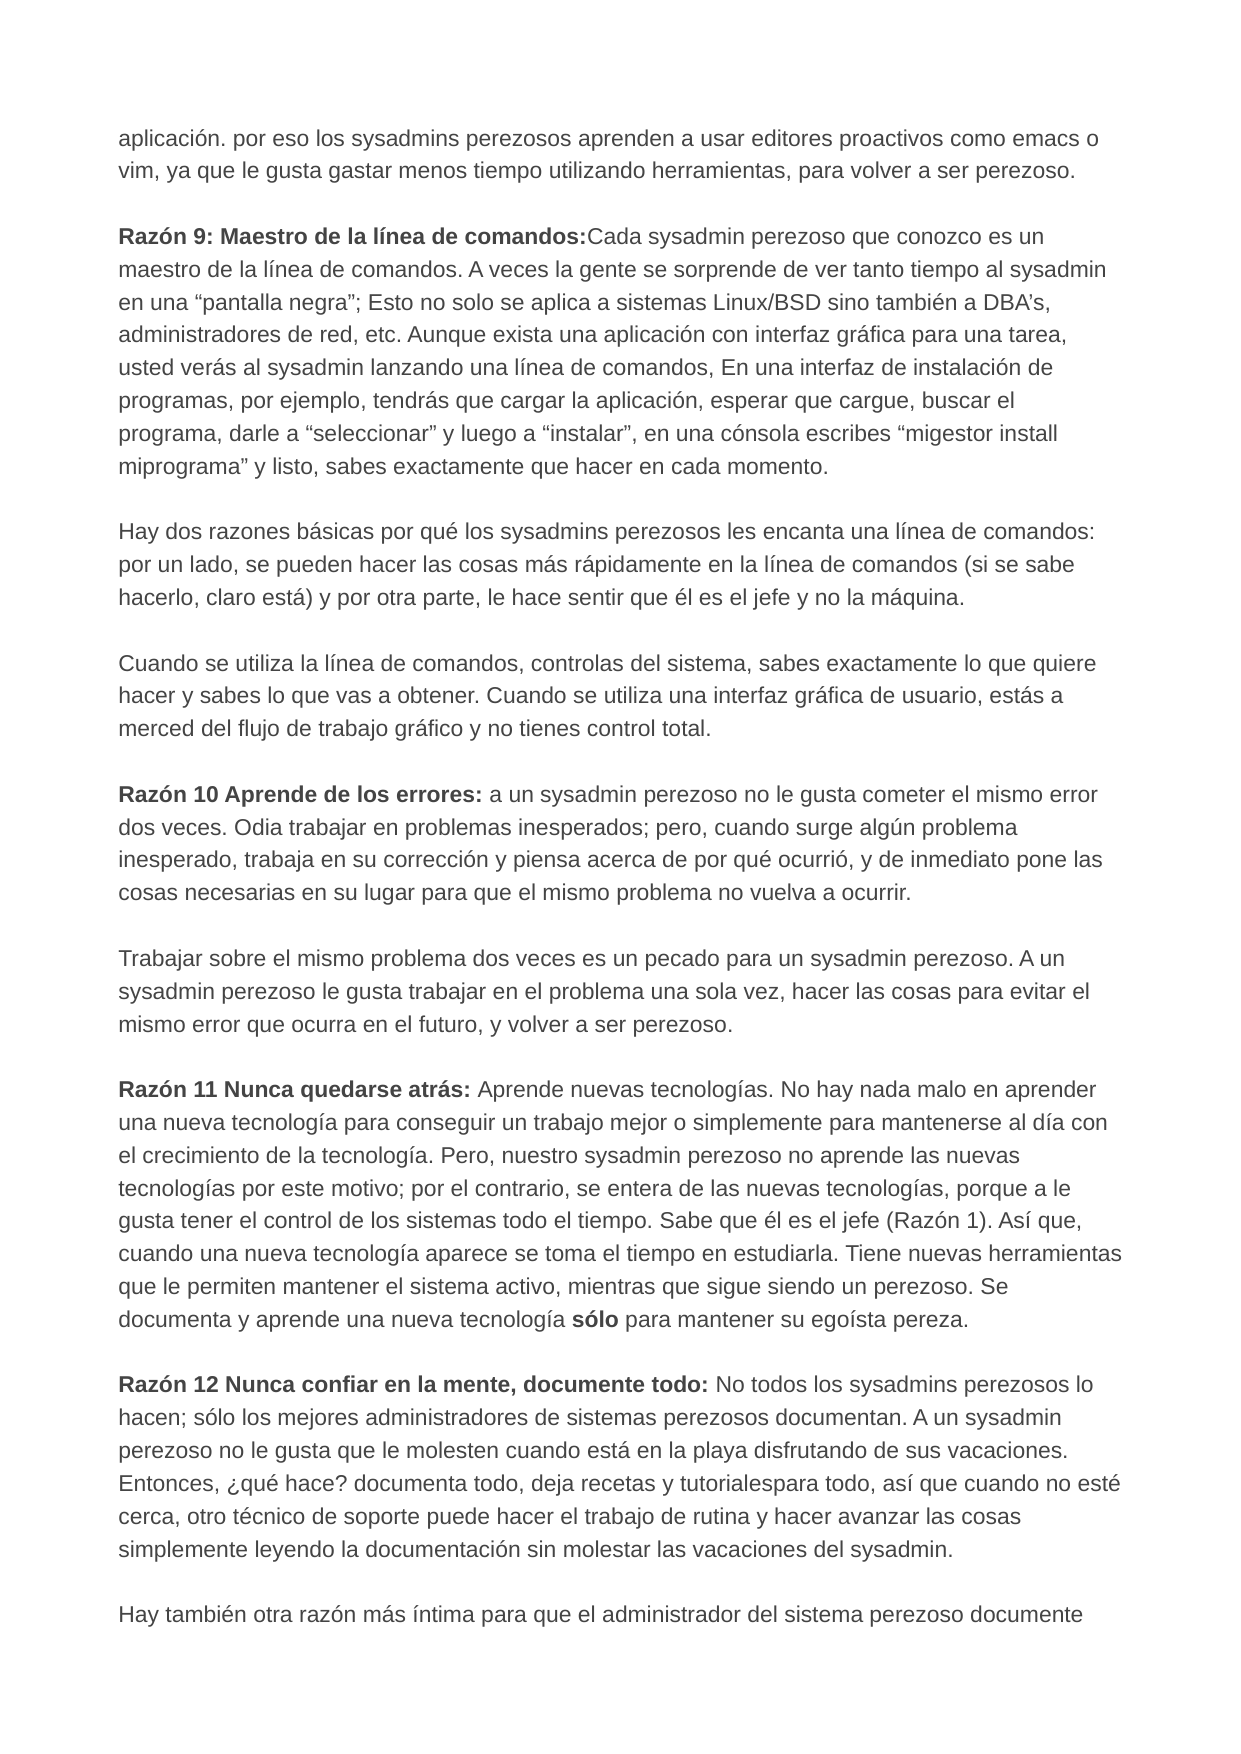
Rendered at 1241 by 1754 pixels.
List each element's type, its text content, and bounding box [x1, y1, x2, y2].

text Razón 9: Maestro de la línea de comandos:Cada sysadmin perezoso que conozco es un maestro de la línea de comandos. A veces la gente se sorprende de ver tanto tiempo al sysadmin en una “pantalla negra”; Esto no solo se aplica a sistemas Linux/BSD sino también a DBA’s, administradores de red, etc. Aunque exista una aplicación con interfaz gráfica para una tarea, usted verás al sysadmin lanzando una línea de comandos, En una interfaz de instalación de programas, por ejemplo, tendrás que cargar la aplicación, esperar que cargue, buscar el programa, darle a “seleccionar” y luego a “instalar”, en una cónsola escribes “migestor install miprograma” y listo, sabes exactamente que hacer en cada momento. [118, 217, 1122, 479]
text Hay también otra razón más íntima para que el administrador del sistema perezoso documente [118, 1595, 1122, 1627]
text Hay dos razones básicas por qué los sysadmins perezosos les encanta una línea de comandos: por un lado, se pueden hacer las cosas más rápidamente en la línea de comandos (si se sabe hacerlo, claro está) y por otra parte, le hace sentir que él es el jefe y no la máquina. [118, 512, 1122, 610]
text aplicación. por eso los sysadmins perezosos aprenden a usar editores proactivos como emacs o vim, ya que le gusta gastar menos tiempo utilizando herramientas, para volver a ser perezoso. [118, 118, 1122, 184]
text Razón 12 Nunca confiar en la mente, documente todo: No todos los sysadmins perezosos lo hacen; sólo los mejores administradores de sistemas perezosos documentan. A un sysadmin perezoso no le gusta que le molesten cuando está en la playa disfrutando de sus vacaciones. Entonces, ¿qué hace? documenta todo, deja recetas y tutorialespara todo, así que cuando no esté cerca, otro técnico de soporte puede hacer el trabajo de rutina y hacer avanzar las cosas simplemente leyendo la documentación sin molestar las vacaciones del sysadmin. [118, 1365, 1122, 1562]
text Razón 11 Nunca quedarse atrás: Aprende nuevas tecnologías. No hay nada malo en aprender una nueva tecnología para conseguir un trabajo mejor o simplemente para mantenerse al día con el crecimiento de la tecnología. Pero, nuestro sysadmin perezoso no aprende las nuevas tecnologías por este motivo; por el contrario, se entera de las nuevas tecnologías, porque a le gusta tener el control de los sistemas todo el tiempo. Sabe que él es el jefe (Razón 1). Así que, cuando una nueva tecnología aparece se toma el tiempo en estudiarla. Tiene nuevas herramientas que le permiten mantener el sistema activo, mientras que sigue siendo un perezoso. Se documenta y aprende una nueva tecnología sólo para mantener su egoísta pereza. [118, 1070, 1122, 1332]
text Trabajar sobre el mismo problema dos veces es un pecado para un sysadmin perezoso. A un sysadmin perezoso le gusta trabajar en el problema una sola vez, hacer las cosas para evitar el mismo error que ocurra en el futuro, y volver a ser perezoso. [118, 938, 1122, 1037]
text Cuando se utiliza la línea de comandos, controlas del sistema, sabes exactamente lo que quiere hacer y sabes lo que vas a obtener. Cuando se utiliza una interfaz gráfica de usuario, estás a merced del flujo de trabajo gráfico y no tienes control total. [118, 643, 1122, 742]
text Razón 10 Aprende de los errores: a un sysadmin perezoso no le gusta cometer el mismo error dos veces. Odia trabajar en problemas inesperados; pero, cuando surge algún problema inesperado, trabaja en su corrección y piensa acerca de por qué ocurrió, y de inmediato pone las cosas necesarias en su lugar para que el mismo problema no vuelva a ocurrir. [118, 774, 1122, 906]
